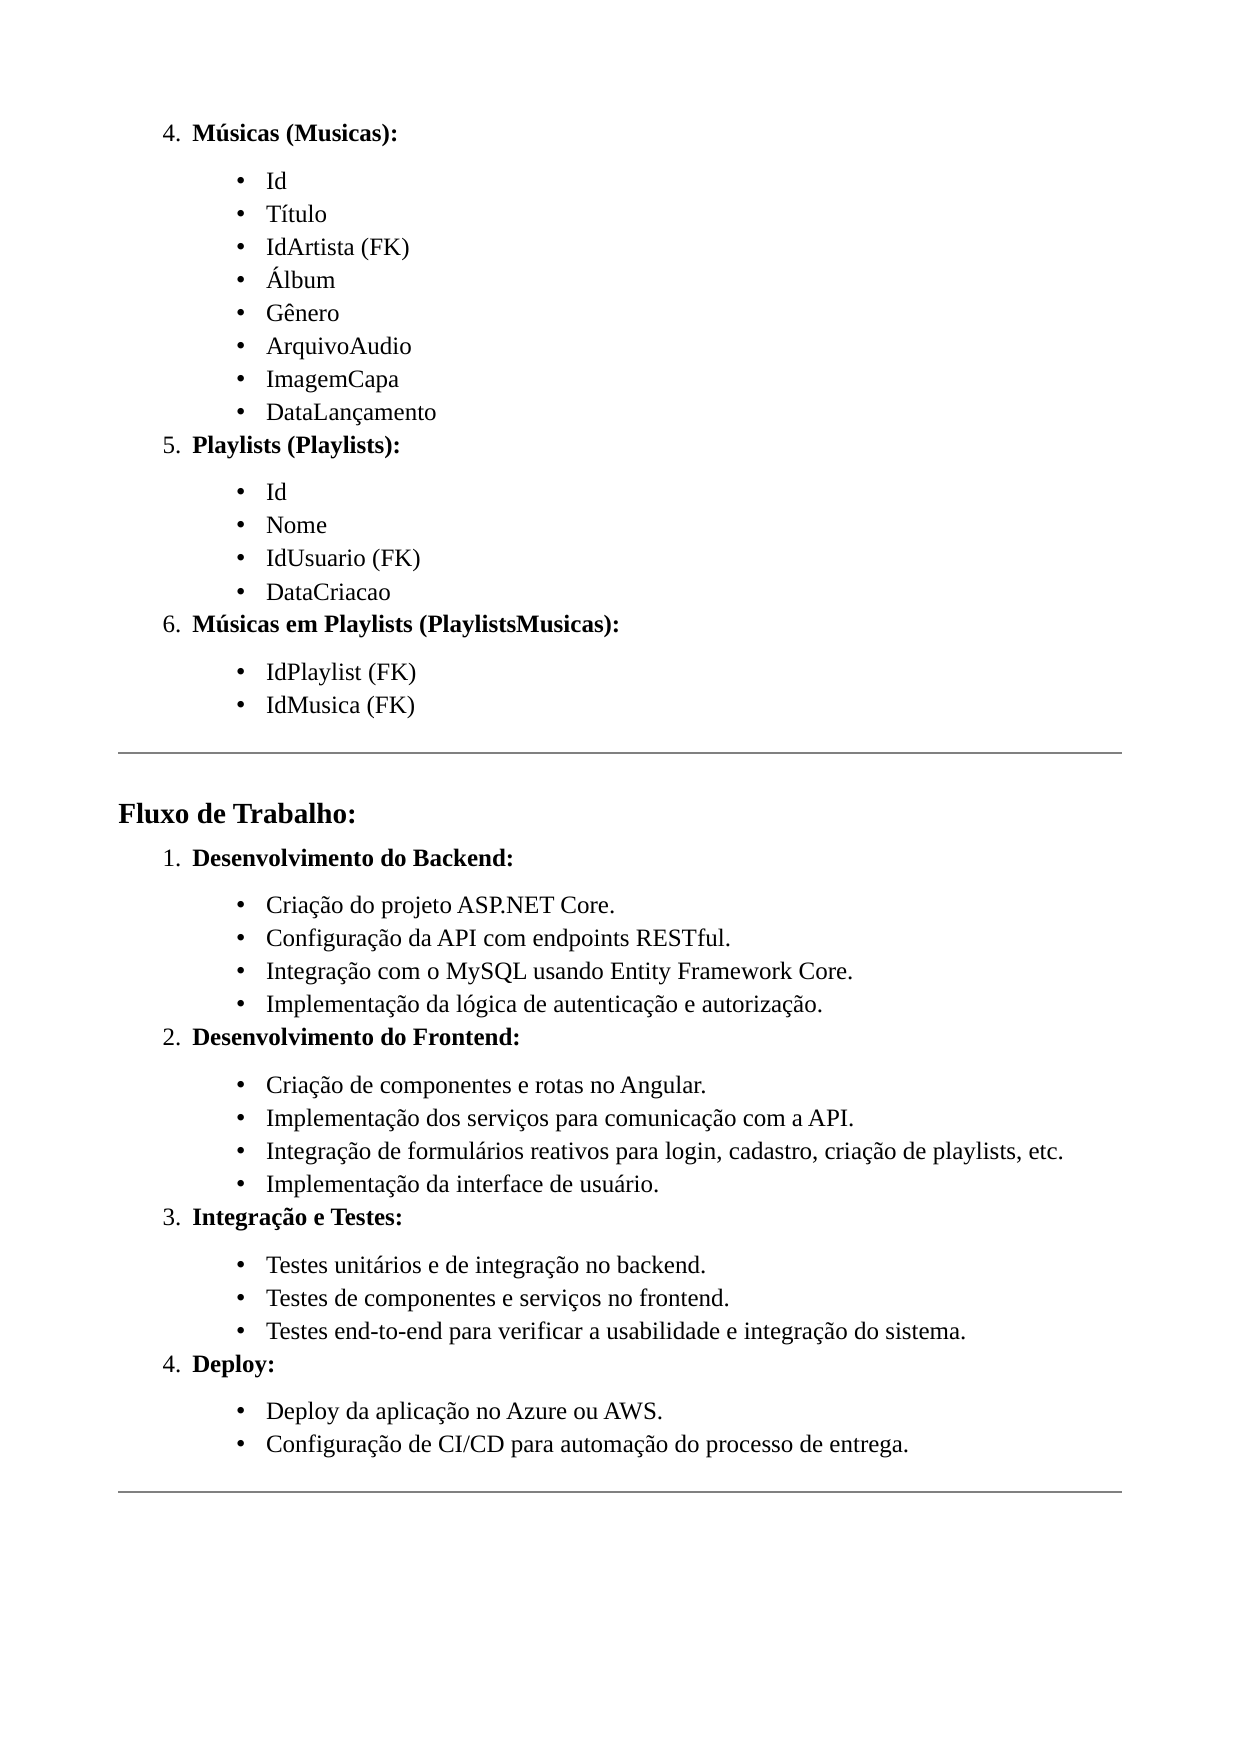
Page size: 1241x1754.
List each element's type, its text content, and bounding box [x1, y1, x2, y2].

list Criação do projeto ASP.NET Core. [236, 890, 1122, 919]
list Id [236, 477, 1122, 506]
list Deploy: [162, 1349, 1122, 1377]
list ArquivoAudio [236, 331, 1122, 359]
list IdArtista (FK) [236, 232, 1122, 261]
list Testes unitários e de integração no backend. [236, 1250, 1122, 1278]
list IdMusica (FK) [236, 690, 1122, 719]
list Nome [236, 511, 1122, 539]
list Testes end-to-end para verificar a usabilidade e integração do sistema. [236, 1316, 1122, 1344]
list Integração com o MySQL usando Entity Framework Core. [236, 956, 1122, 985]
list Título [236, 199, 1122, 227]
list Desenvolvimento do Backend: [162, 843, 1122, 871]
list IdUsuario (FK) [236, 543, 1122, 572]
list Id [236, 166, 1122, 194]
list DataLançamento [236, 397, 1122, 426]
list Integração e Testes: [162, 1202, 1122, 1231]
subtitle Fluxo de Trabalho: [118, 797, 1122, 830]
list Implementação da lógica de autenticação e autorização. [236, 989, 1122, 1018]
list Configuração da API com endpoints RESTful. [236, 923, 1122, 952]
list Álbum [236, 265, 1122, 293]
list Implementação da interface de usuário. [236, 1169, 1122, 1198]
list Implementação dos serviços para comunicação com a API. [236, 1103, 1122, 1132]
list Criação de componentes e rotas no Angular. [236, 1070, 1122, 1099]
list Músicas (Musicas): [162, 118, 1122, 147]
list Integração de formulários reativos para login, cadastro, criação de playlists, etc. [236, 1136, 1122, 1165]
list ImagemCapa [236, 364, 1122, 393]
list Configuração de CI/CD para automação do processo de entrega. [236, 1429, 1122, 1458]
list Testes de componentes e serviços no frontend. [236, 1283, 1122, 1311]
list IdPlaylist (FK) [236, 657, 1122, 686]
list Gênero [236, 298, 1122, 327]
list Deploy da aplicação no Azure ou AWS. [236, 1396, 1122, 1425]
list Desenvolvimento do Frontend: [162, 1022, 1122, 1051]
list Músicas em Playlists (PlaylistsMusicas): [162, 609, 1122, 638]
list DataCriacao [236, 577, 1122, 605]
list Playlists (Playlists): [162, 430, 1122, 459]
